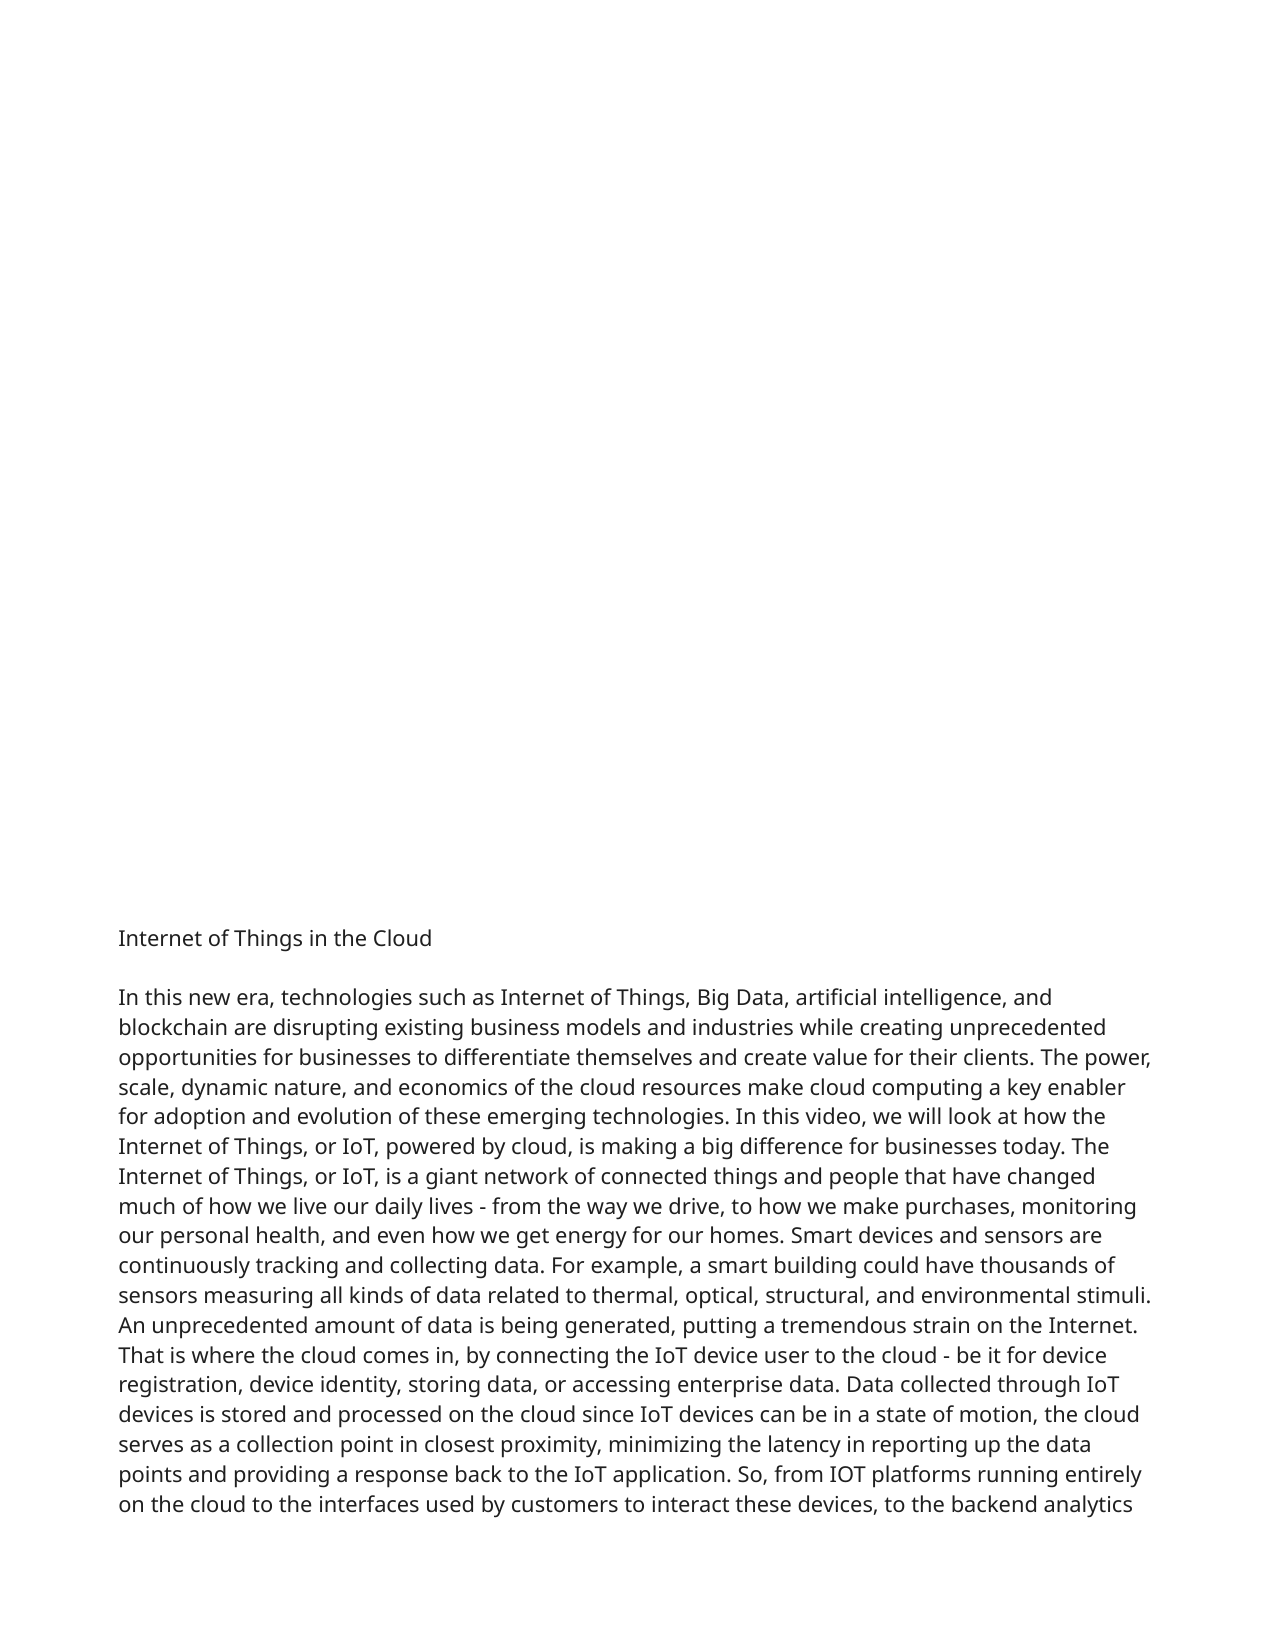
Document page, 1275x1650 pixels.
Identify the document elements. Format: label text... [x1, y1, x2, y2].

text In this new era, technologies such as Internet of Things, Big Data, artificial intelligence, and blockchain are disrupting existing business models and industries while creating unprecedented opportunities for businesses to differentiate themselves and create value for their clients. The power, scale, dynamic nature, and economics of the cloud resources make cloud computing a key enabler for adoption and evolution of these emerging technologies. In this video, we will look at how the Internet of Things, or IoT, powered by cloud, is making a big difference for businesses today. The Internet of Things, or IoT, is a giant network of connected things and people that have changed much of how we live our daily lives - from the way we drive, to how we make purchases, monitoring our personal health, and even how we get energy for our homes. Smart devices and sensors are continuously tracking and collecting data. For example, a smart building could have thousands of sensors measuring all kinds of data related to thermal, optical, structural, and environmental stimuli. An unprecedented amount of data is being generated, putting a tremendous strain on the Internet. That is where the cloud comes in, by connecting the IoT device user to the cloud - be it for device registration, device identity, storing data, or accessing enterprise data. Data collected through IoT devices is stored and processed on the cloud since IoT devices can be in a state of motion, the cloud serves as a collection point in closest proximity, minimizing the latency in reporting up the data points and providing a response back to the IoT application. So, from IOT platforms running entirely on the cloud to the interfaces used by customers to interact these devices, to the backend analytics [118, 982, 1157, 1518]
text Internet of Things in the Cloud [118, 922, 1157, 952]
